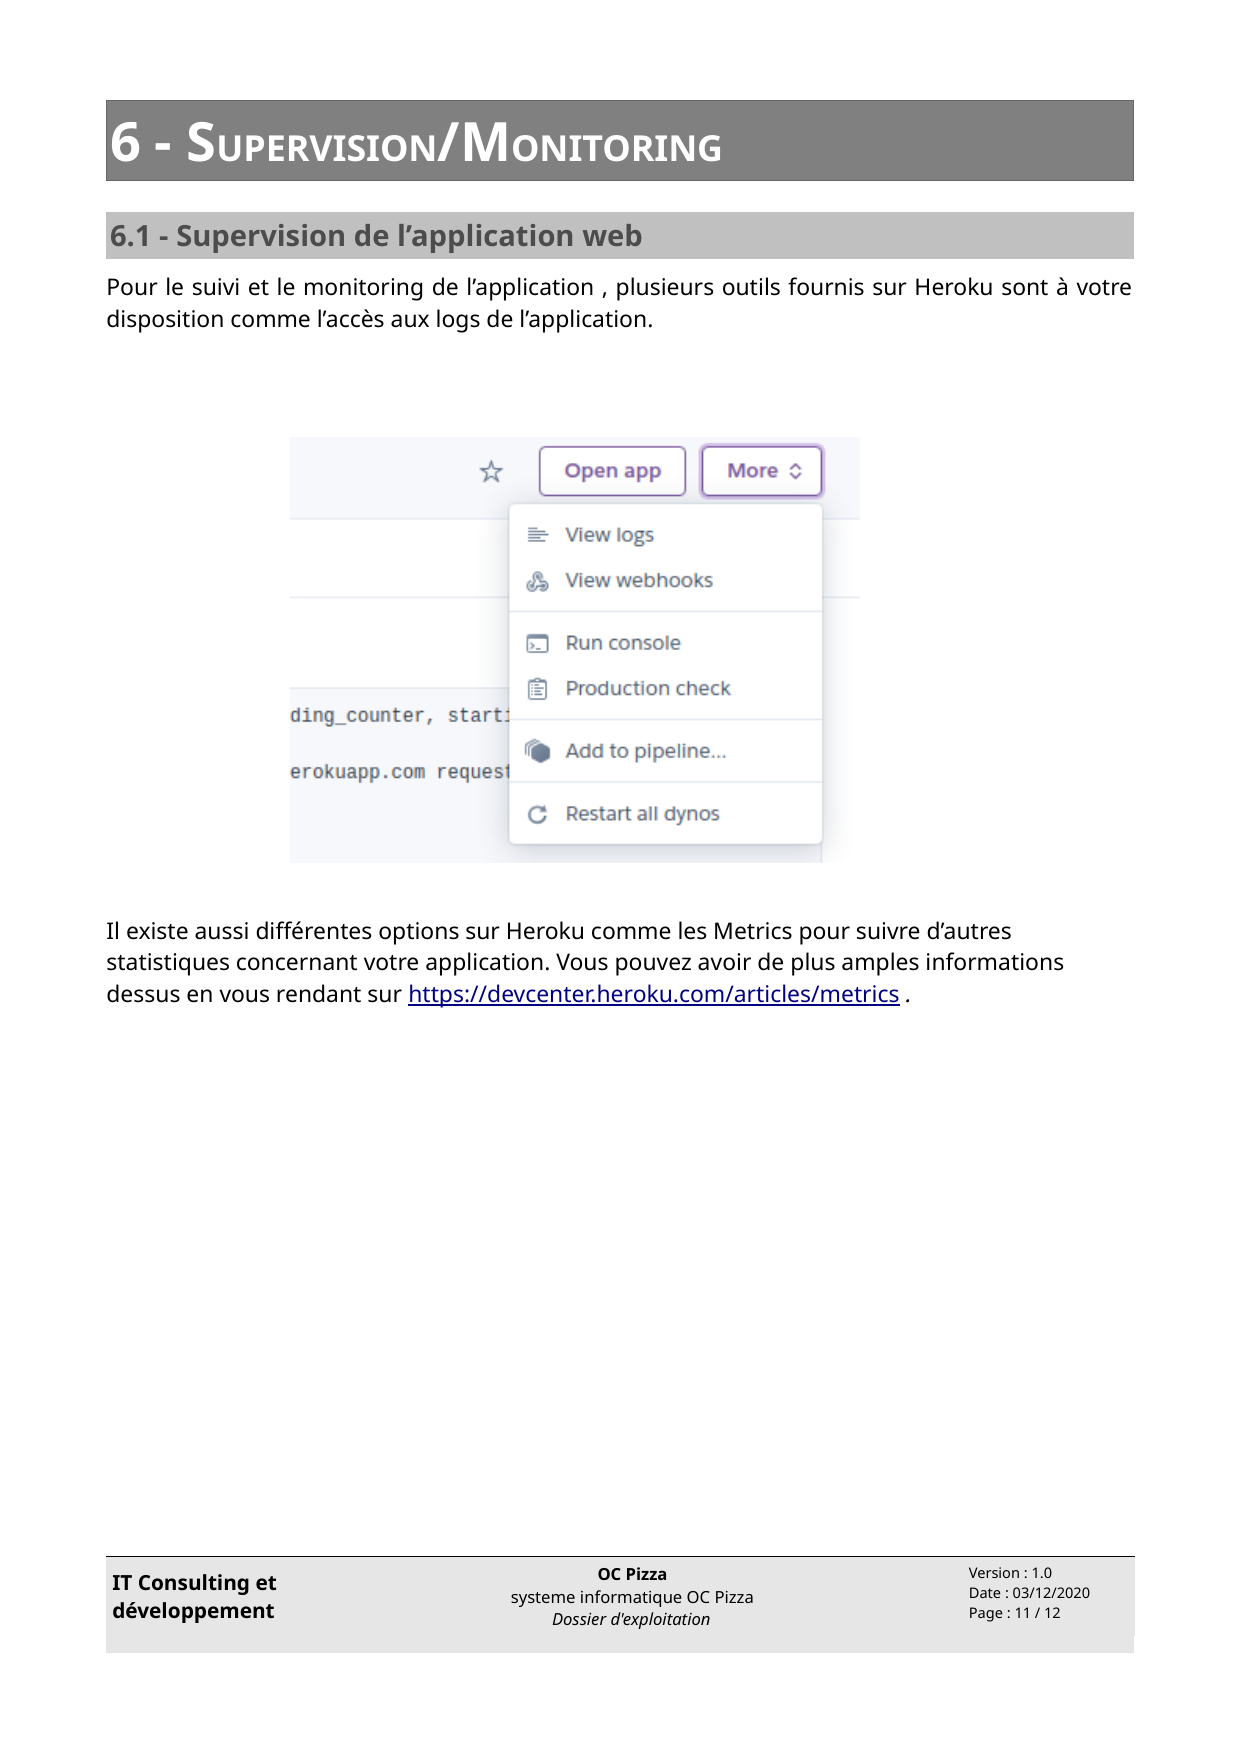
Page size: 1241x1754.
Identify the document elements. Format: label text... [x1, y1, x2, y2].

subtitle Supervision de l’application web [107, 213, 1133, 258]
subtitle Supervision/Monitoring [107, 101, 1133, 180]
text Il existe aussi différentes options sur Heroku comme les Metrics pour suivre d’autres statistiques concernant votre application. Vous pouvez avoir de plus amples informations dessus en vous rendant sur https://devcenter.heroku.com/articles/metrics . [106, 915, 1134, 1009]
picture [289, 437, 860, 863]
text Pour le suivi et le monitoring de l’application , plusieurs outils fournis sur Heroku sont à votre disposition comme l’accès aux logs de l’application. [106, 271, 1134, 334]
